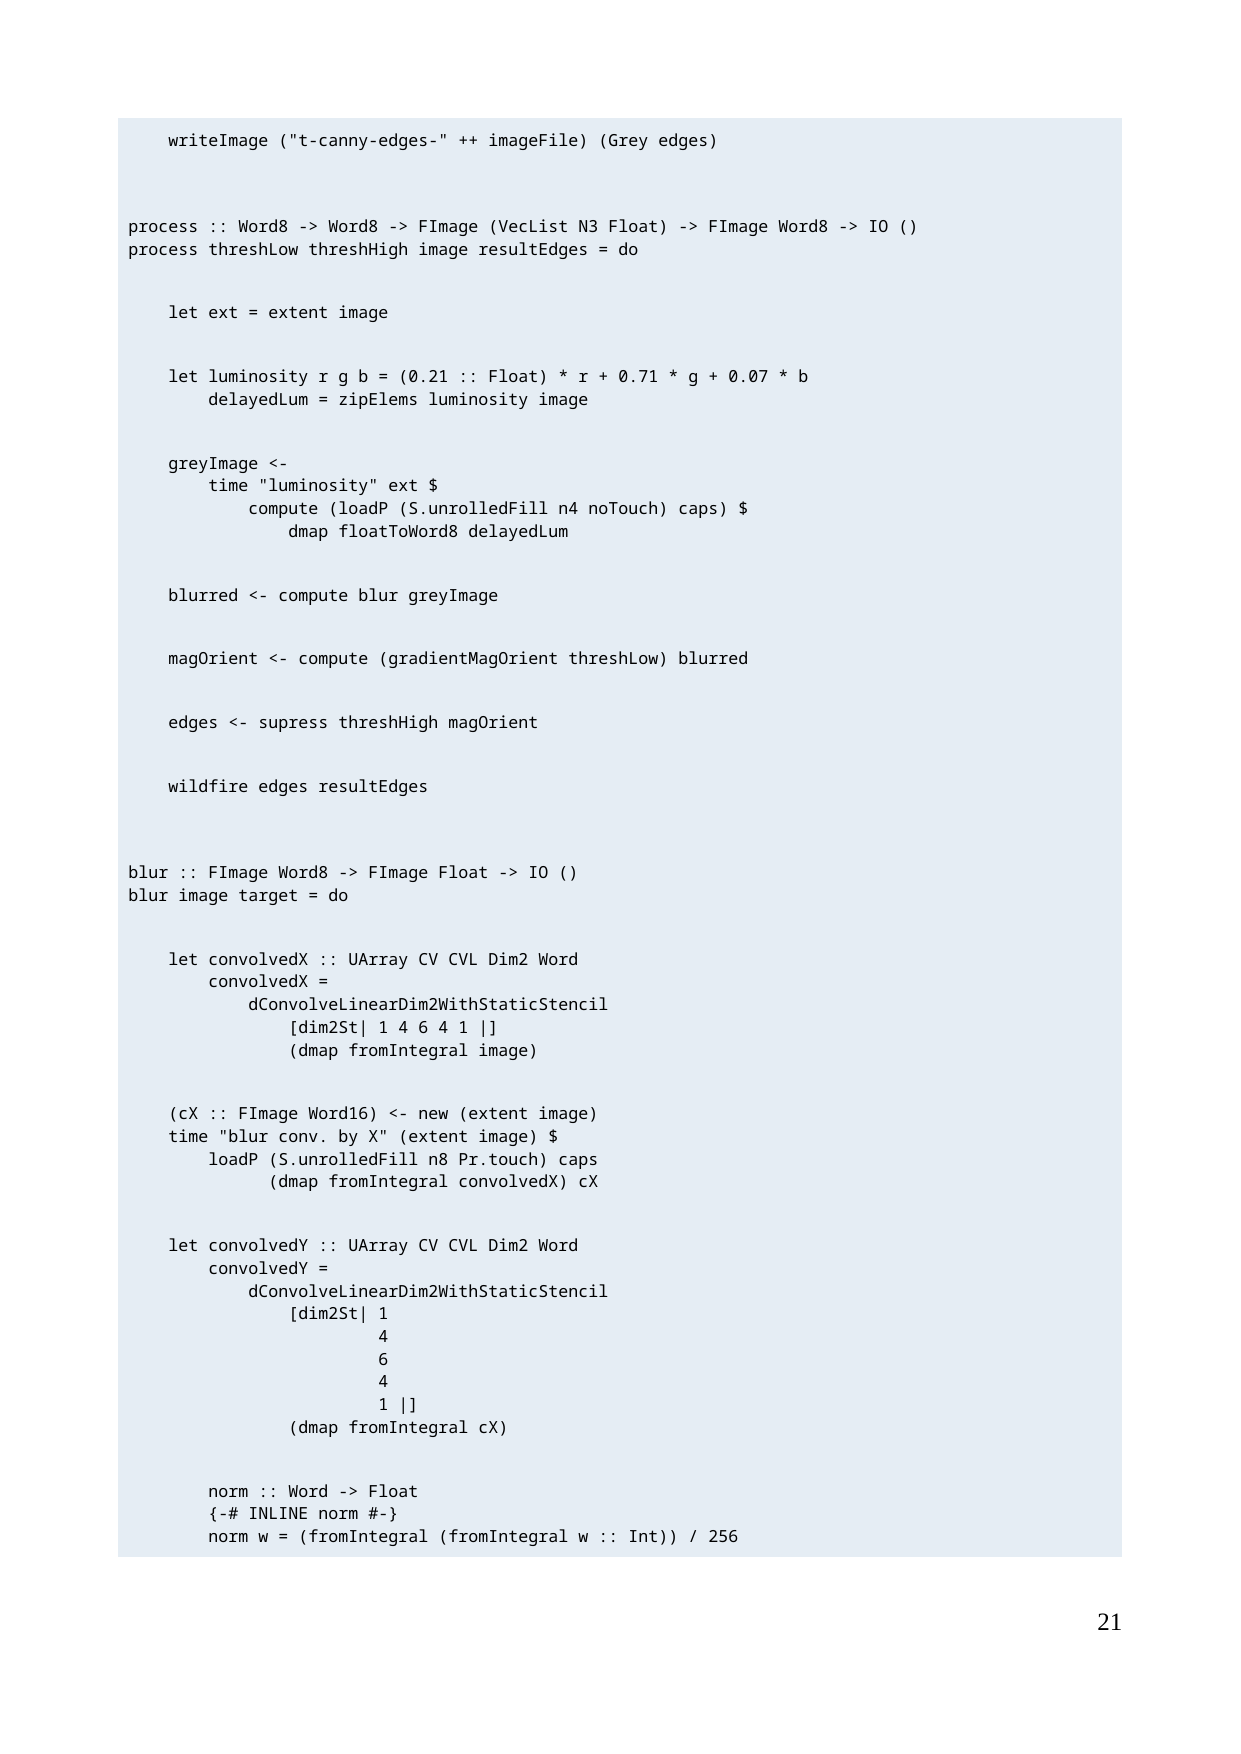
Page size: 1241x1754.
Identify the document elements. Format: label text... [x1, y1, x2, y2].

text (cX :: FImage Word16) <- new (extent image) time "blur conv. by X" (extent image) $ loadP (S.unrolledFill n8 Pr.touch) caps (dmap fromIntegral convolvedX) cX [119, 1092, 1121, 1215]
text edges <- supress threshHigh magOrient [119, 701, 1121, 756]
text greyImage <- time "luminosity" ext $ compute (loadP (S.unrolledFill n4 noTouch) caps) $ dmap floatToWord8 delayedLum [119, 441, 1121, 565]
text magOrient <- compute (gradientMagOrient threshLow) blurred [119, 637, 1121, 692]
text blur :: FImage Word8 -> FImage Float -> IO () blur image target = do [119, 828, 1121, 929]
text norm :: Word -> Float {-# INLINE norm #-} norm w = (fromIntegral (fromIntegral w :: Int)) / 256 [119, 1469, 1121, 1556]
text process :: Word8 -> Word8 -> FImage (VecList N3 Float) -> FImage Word8 -> IO () process threshLow threshHigh image resultEdges = do [119, 182, 1121, 283]
text let luminosity r g b = (0.21 :: Float) * r + 0.71 * g + 0.07 * b delayedLum = zipElems luminosity image [119, 355, 1121, 433]
text let ext = extent image [119, 291, 1121, 346]
text let convolvedY :: UArray CV CVL Dim2 Word convolvedY = dConvolveLinearDim2WithStaticStencil [dim2St| 1 4 6 4 1 |] (dmap fromIntegral cX) [119, 1224, 1121, 1461]
text let convolvedX :: UArray CV CVL Dim2 Word convolvedX = dConvolveLinearDim2WithStaticStencil [dim2St| 1 4 6 4 1 |] (dmap fromIntegral image) [119, 937, 1121, 1083]
text wildfire edges resultEdges [119, 764, 1121, 820]
text blurred <- compute blur greyImage [119, 573, 1121, 628]
text writeImage ("t-canny-edges-" ++ imageFile) (Grey edges) [119, 119, 1121, 173]
